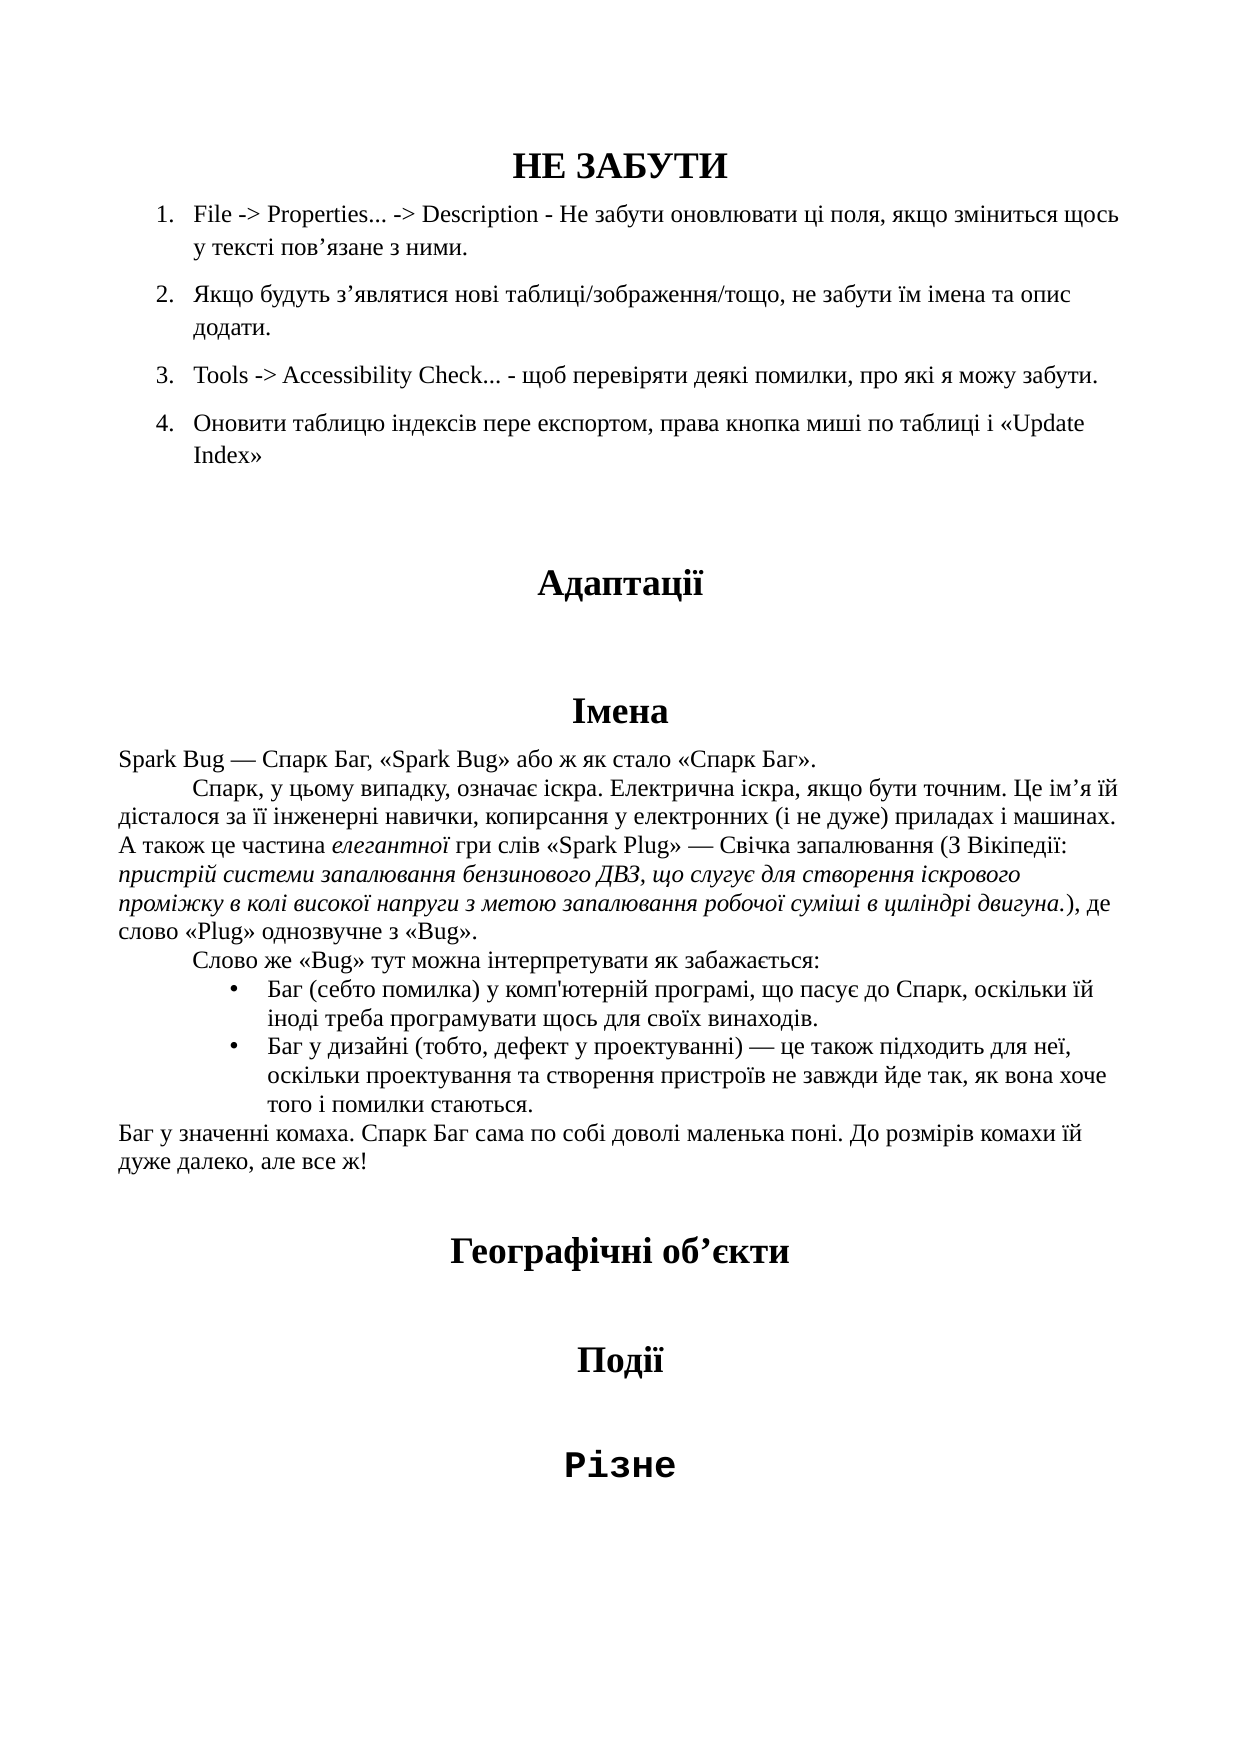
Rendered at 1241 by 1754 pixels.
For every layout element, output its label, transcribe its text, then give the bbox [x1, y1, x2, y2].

list Tools -> Accessibility Check... - щоб перевіряти деякі помилки, про які я можу забути. [156, 360, 1122, 389]
list Якщо будуть з’являтися нові таблиці/зображення/тощо, не забути їм імена та опис додати. [156, 279, 1122, 341]
subtitle Події [118, 1337, 1122, 1381]
text Спарк, у цьому випадку, означає іскра. Електрична іскра, якщо бути точним. Це ім’я їй дісталося за її інженерні навички, копирсання у електронних (і не дуже) приладах і машинах. А також це частина елегантної гри слів «Spark Plug» — Свічка запалювання (З Вікіпедії: пристрій системи запалювання бензинового ДВЗ, що слугує для створення іскрового проміжку в колі високої напруги з метою запалювання робочої суміші в циліндрі двигуна.), де слово «Plug» однозвучне з «Bug». [118, 773, 1122, 945]
subtitle Адаптації [118, 560, 1122, 603]
subtitle Різне [118, 1446, 1122, 1489]
subtitle НЕ ЗАБУТИ [118, 143, 1122, 186]
text Баг у значенні комаха. Спарк Баг сама по собі доволі маленька поні. До розмірів комахи їй дуже далеко, але все ж! [118, 1118, 1122, 1175]
list File -> Properties... -> Description - Не забути оновлювати ці поля, якщо зміниться щось у тексті пов’язане з ними. [156, 199, 1122, 261]
text Spark Bug — Спарк Баг, «Spark Bug» або ж як стало «Спарк Баг». [118, 744, 1122, 773]
list Оновити таблицю індексів пере експортом, права кнопка миші по таблиці і «Update Index» [156, 408, 1122, 469]
subtitle Імена [118, 688, 1122, 731]
subtitle Географічні об’єкти [118, 1228, 1122, 1272]
text Слово же «Bug» тут можна інтерпретувати як забажається: [118, 945, 1122, 974]
list Баг (себто помилка) у комп'ютерній програмі, що пасує до Спарк, оскільки їй іноді треба програмувати щось для своїх винаходів. [229, 974, 1122, 1031]
list Баг у дизайні (тобто, дефект у проектуванні) — це також підходить для неї, оскільки проектування та створення пристроїв не завжди йде так, як вона хоче того і помилки стаються. [229, 1031, 1122, 1118]
